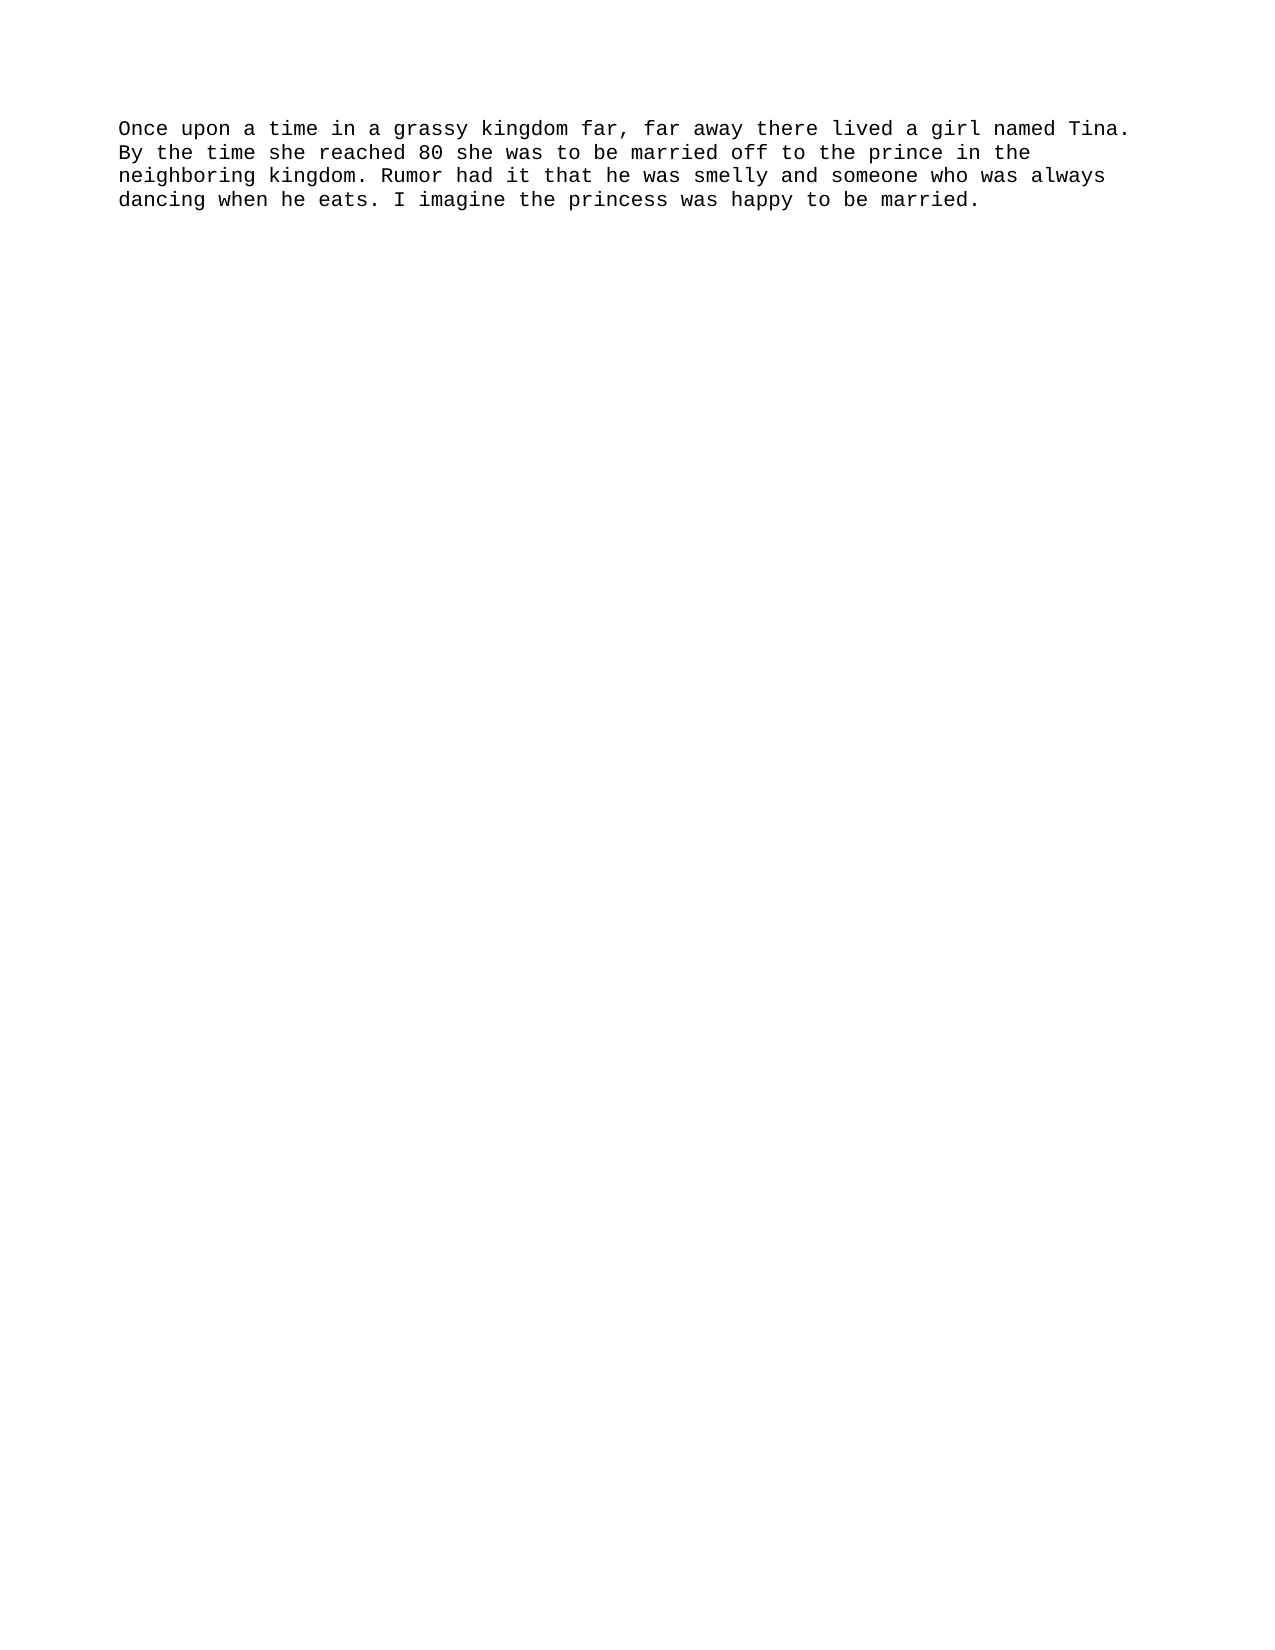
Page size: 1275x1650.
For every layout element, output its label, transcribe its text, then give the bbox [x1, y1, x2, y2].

text Once upon a time in a grassy kingdom far, far away there lived a girl named Tina. By the time she reached 80 she was to be married off to the prince in the neighboring kingdom. Rumor had it that he was smelly and someone who was always dancing when he eats. I imagine the princess was happy to be married. [118, 118, 1157, 213]
